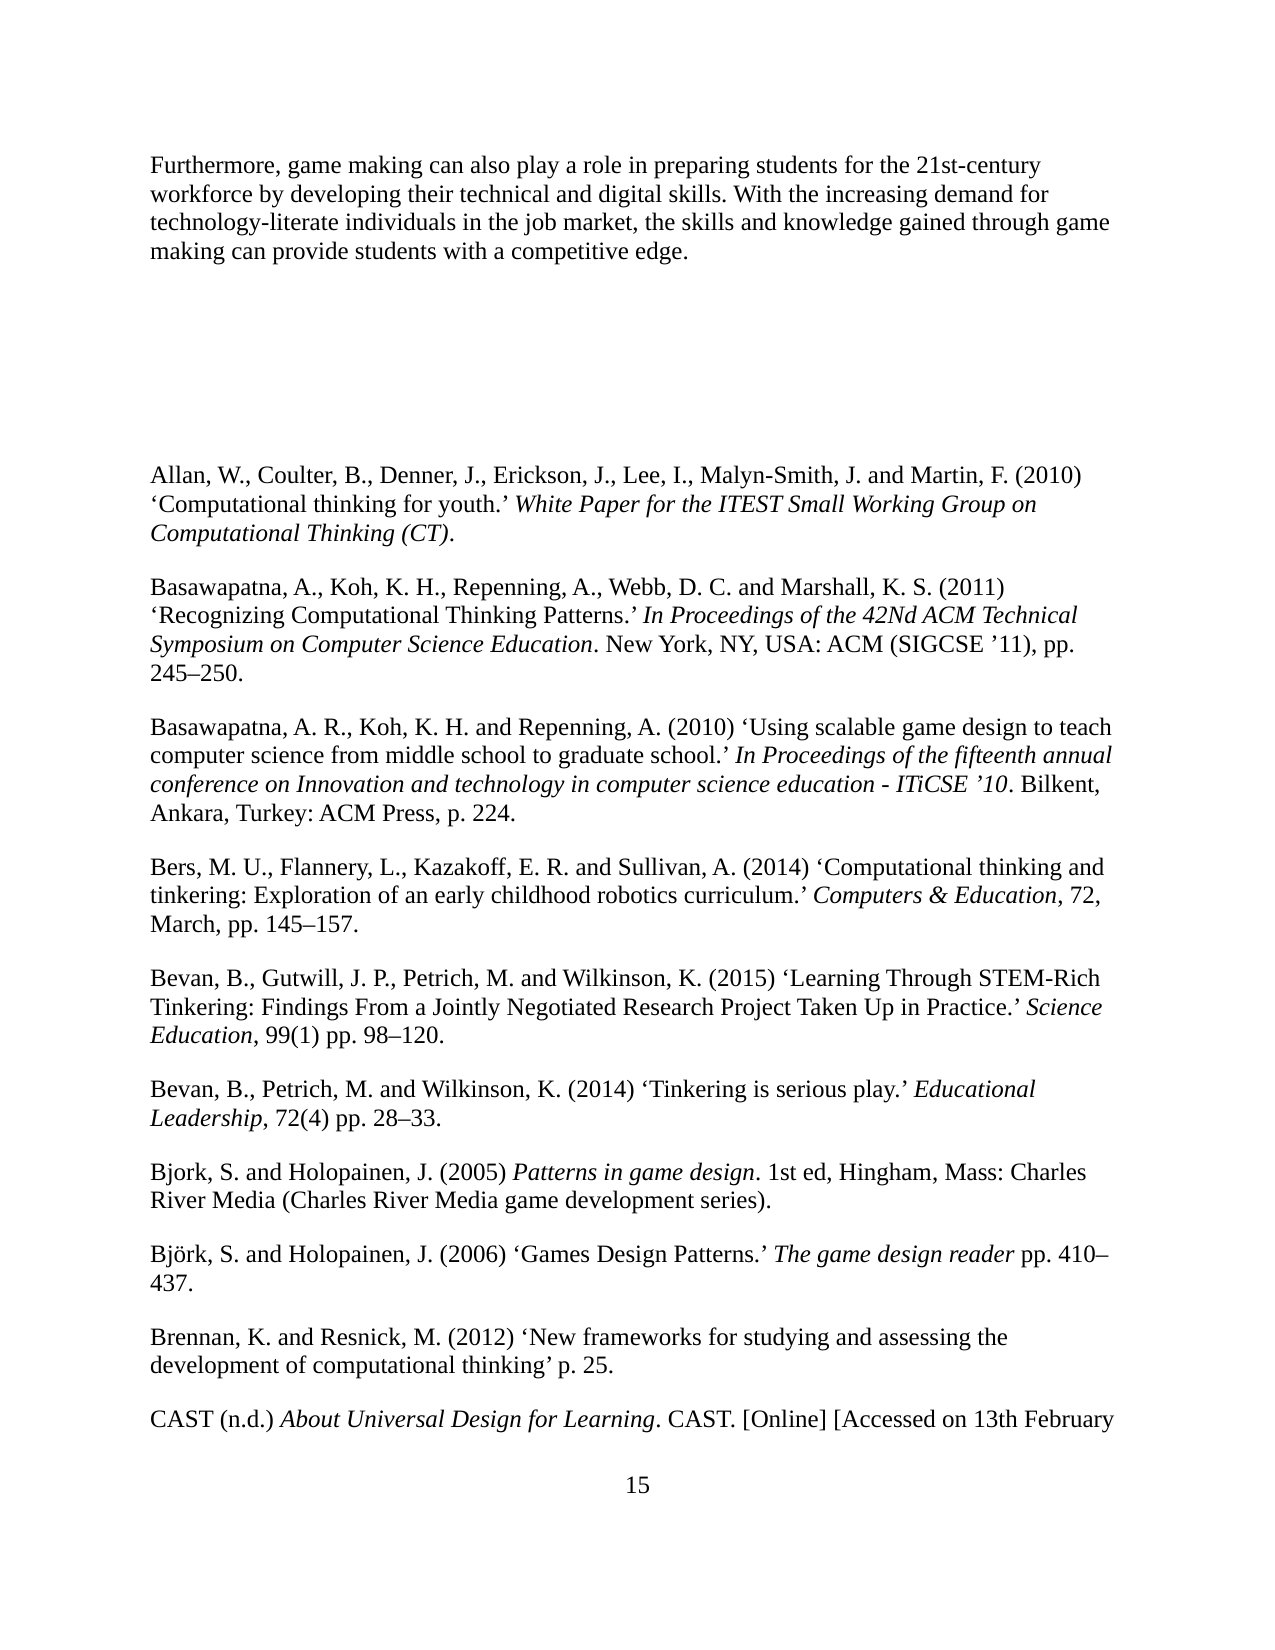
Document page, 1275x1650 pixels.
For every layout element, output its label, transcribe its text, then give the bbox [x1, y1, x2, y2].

text Basawapatna, A., Koh, K. H., Repenning, A., Webb, D. C. and Marshall, K. S. (2011) ‘Recognizing Computational Thinking Patterns.’ In Proceedings of the 42Nd ACM Technical Symposium on Computer Science Education. New York, NY, USA: ACM (SIGCSE ’11), pp. 245–250. [150, 572, 1125, 687]
text Furthermore, game making can also play a role in preparing students for the 21st-century workforce by developing their technical and digital skills. With the increasing demand for technology-literate individuals in the job market, the skills and knowledge gained through game making can provide students with a competitive edge. [150, 150, 1125, 265]
text Brennan, K. and Resnick, M. (2012) ‘New frameworks for studying and assessing the development of computational thinking’ p. 25. [150, 1322, 1125, 1379]
text CAST (n.d.) About Universal Design for Learning. CAST. [Online] [Accessed on 13th February [150, 1404, 1125, 1433]
text Bevan, B., Petrich, M. and Wilkinson, K. (2014) ‘Tinkering is serious play.’ Educational Leadership, 72(4) pp. 28–33. [150, 1074, 1125, 1132]
text Basawapatna, A. R., Koh, K. H. and Repenning, A. (2010) ‘Using scalable game design to teach computer science from middle school to graduate school.’ In Proceedings of the fifteenth annual conference on Innovation and technology in computer science education - ITiCSE ’10. Bilkent, Ankara, Turkey: ACM Press, p. 224. [150, 712, 1125, 827]
text Björk, S. and Holopainen, J. (2006) ‘Games Design Patterns.’ The game design reader pp. 410–437. [150, 1239, 1125, 1297]
text Allan, W., Coulter, B., Denner, J., Erickson, J., Lee, I., Malyn-Smith, J. and Martin, F. (2010) ‘Computational thinking for youth.’ White Paper for the ITEST Small Working Group on Computational Thinking (CT). [150, 461, 1125, 547]
text Bjork, S. and Holopainen, J. (2005) Patterns in game design. 1st ed, Hingham, Mass: Charles River Media (Charles River Media game development series). [150, 1157, 1125, 1214]
text Bers, M. U., Flannery, L., Kazakoff, E. R. and Sullivan, A. (2014) ‘Computational thinking and tinkering: Exploration of an early childhood robotics curriculum.’ Computers & Education, 72, March, pp. 145–157. [150, 852, 1125, 938]
text Bevan, B., Gutwill, J. P., Petrich, M. and Wilkinson, K. (2015) ‘Learning Through STEM-Rich Tinkering: Findings From a Jointly Negotiated Research Project Taken Up in Practice.’ Science Education, 99(1) pp. 98–120. [150, 963, 1125, 1049]
